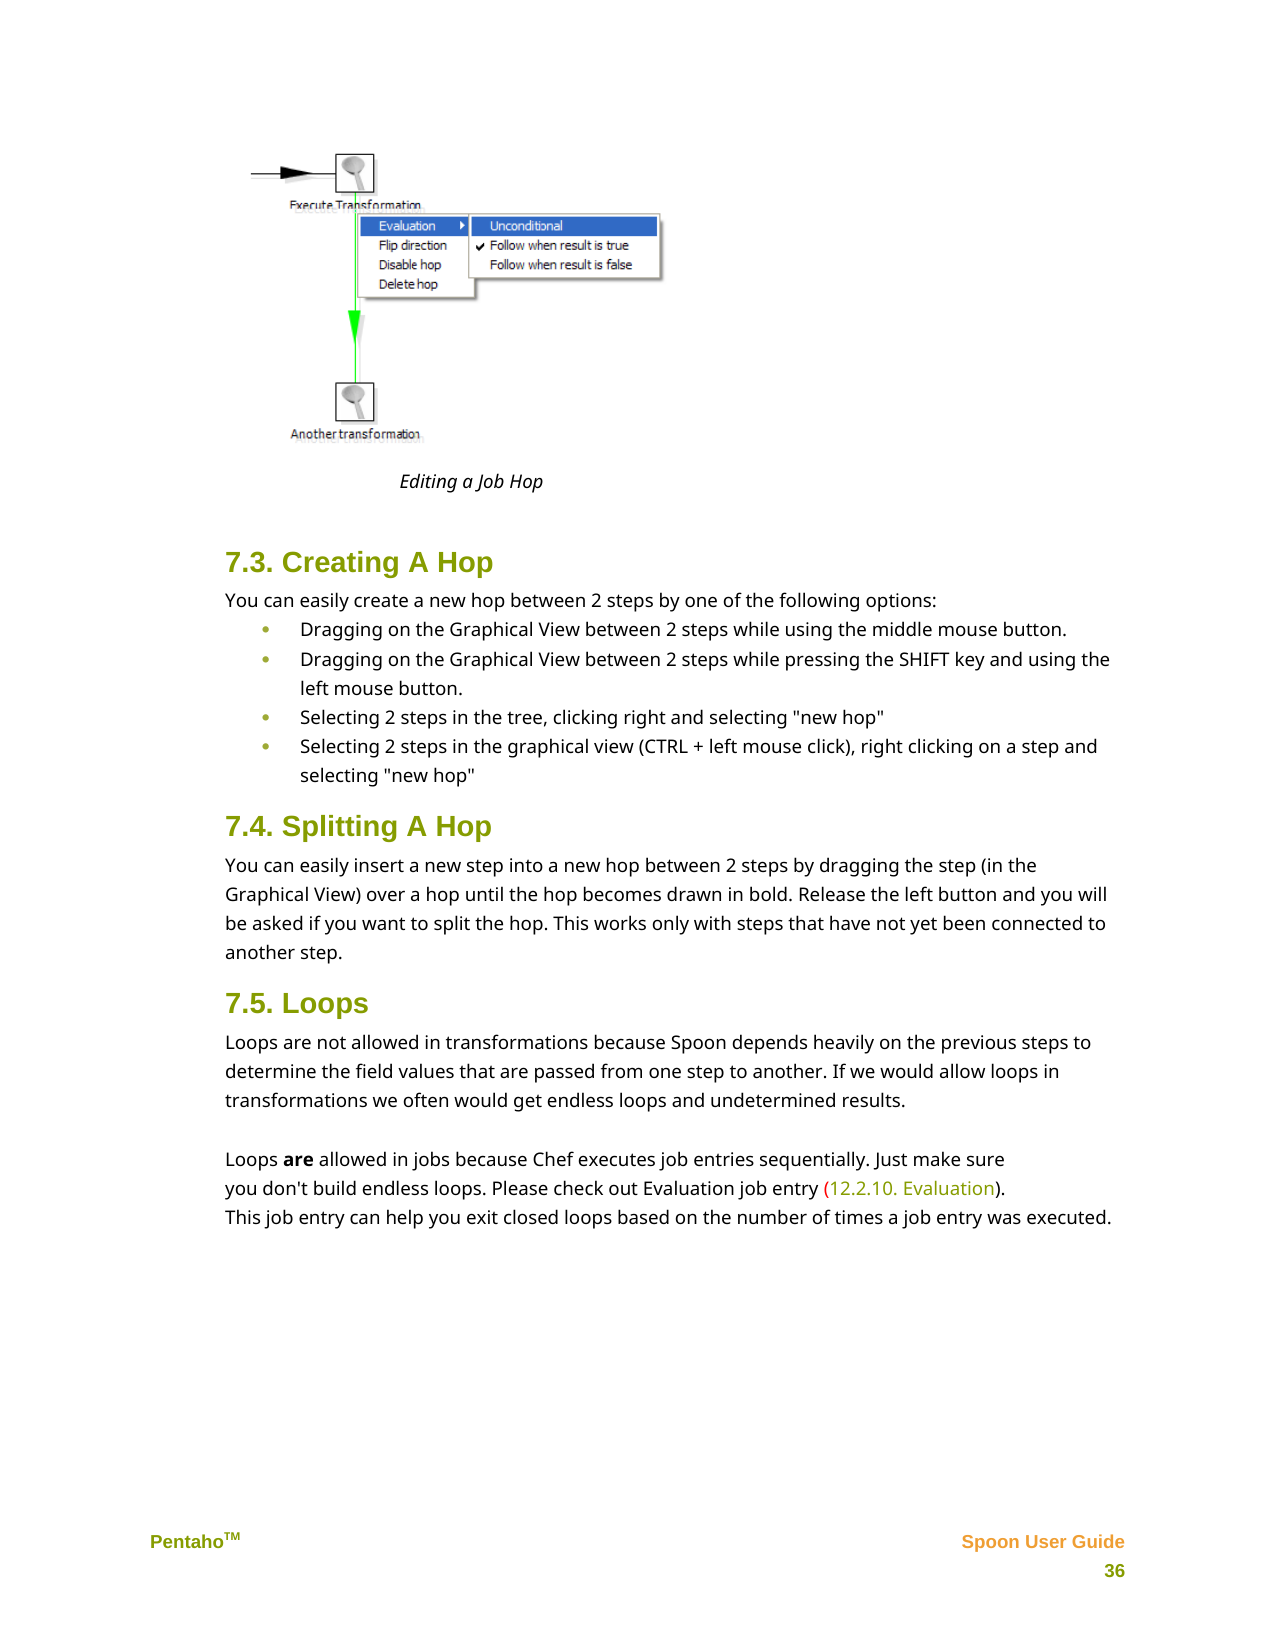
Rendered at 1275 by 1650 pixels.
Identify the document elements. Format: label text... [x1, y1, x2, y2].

subtitle 7.3. Creating A Hop [225, 549, 1125, 578]
list Selecting 2 steps in the tree, clicking right and selecting "new hop" [262, 701, 1125, 730]
text You can easily create a new hop between 2 steps by one of the following options: [225, 584, 1125, 613]
list Dragging on the Graphical View between 2 steps while pressing the SHIFT key and using the left mouse button. [262, 643, 1125, 701]
subtitle 7.5. Loops [225, 991, 1125, 1020]
list Dragging on the Graphical View between 2 steps while using the middle mouse button. [262, 613, 1125, 643]
text Editing a Job Hop [300, 150, 1125, 495]
list Selecting 2 steps in the graphical view (CTRL + left mouse click), right clicking on a step and selecting "new hop" [262, 730, 1125, 788]
text This job entry can help you exit closed loops based on the number of times a job entry was executed. [225, 1201, 1125, 1230]
text You can easily insert a new step into a new hop between 2 steps by dragging the step (in the Graphical View) over a hop until the hop becomes drawn in bold. Release the left button and you will be asked if you want to split the hop. This works only with steps that have not yet been connected to another step. [225, 849, 1125, 966]
text Loops are not allowed in transformations because Spoon depends heavily on the previous steps to determine the field values that are passed from one step to another. If we would allow loops in transformations we often would get endless loops and undetermined results. [225, 1026, 1125, 1113]
subtitle 7.4. Splitting A Hop [225, 813, 1125, 843]
text Loops are allowed in jobs because Chef executes job entries sequentially. Just make sure [225, 1143, 1125, 1172]
text you don't build endless loops. Please check out Evaluation job entry (12.2.10. Evaluation). [225, 1172, 1125, 1201]
